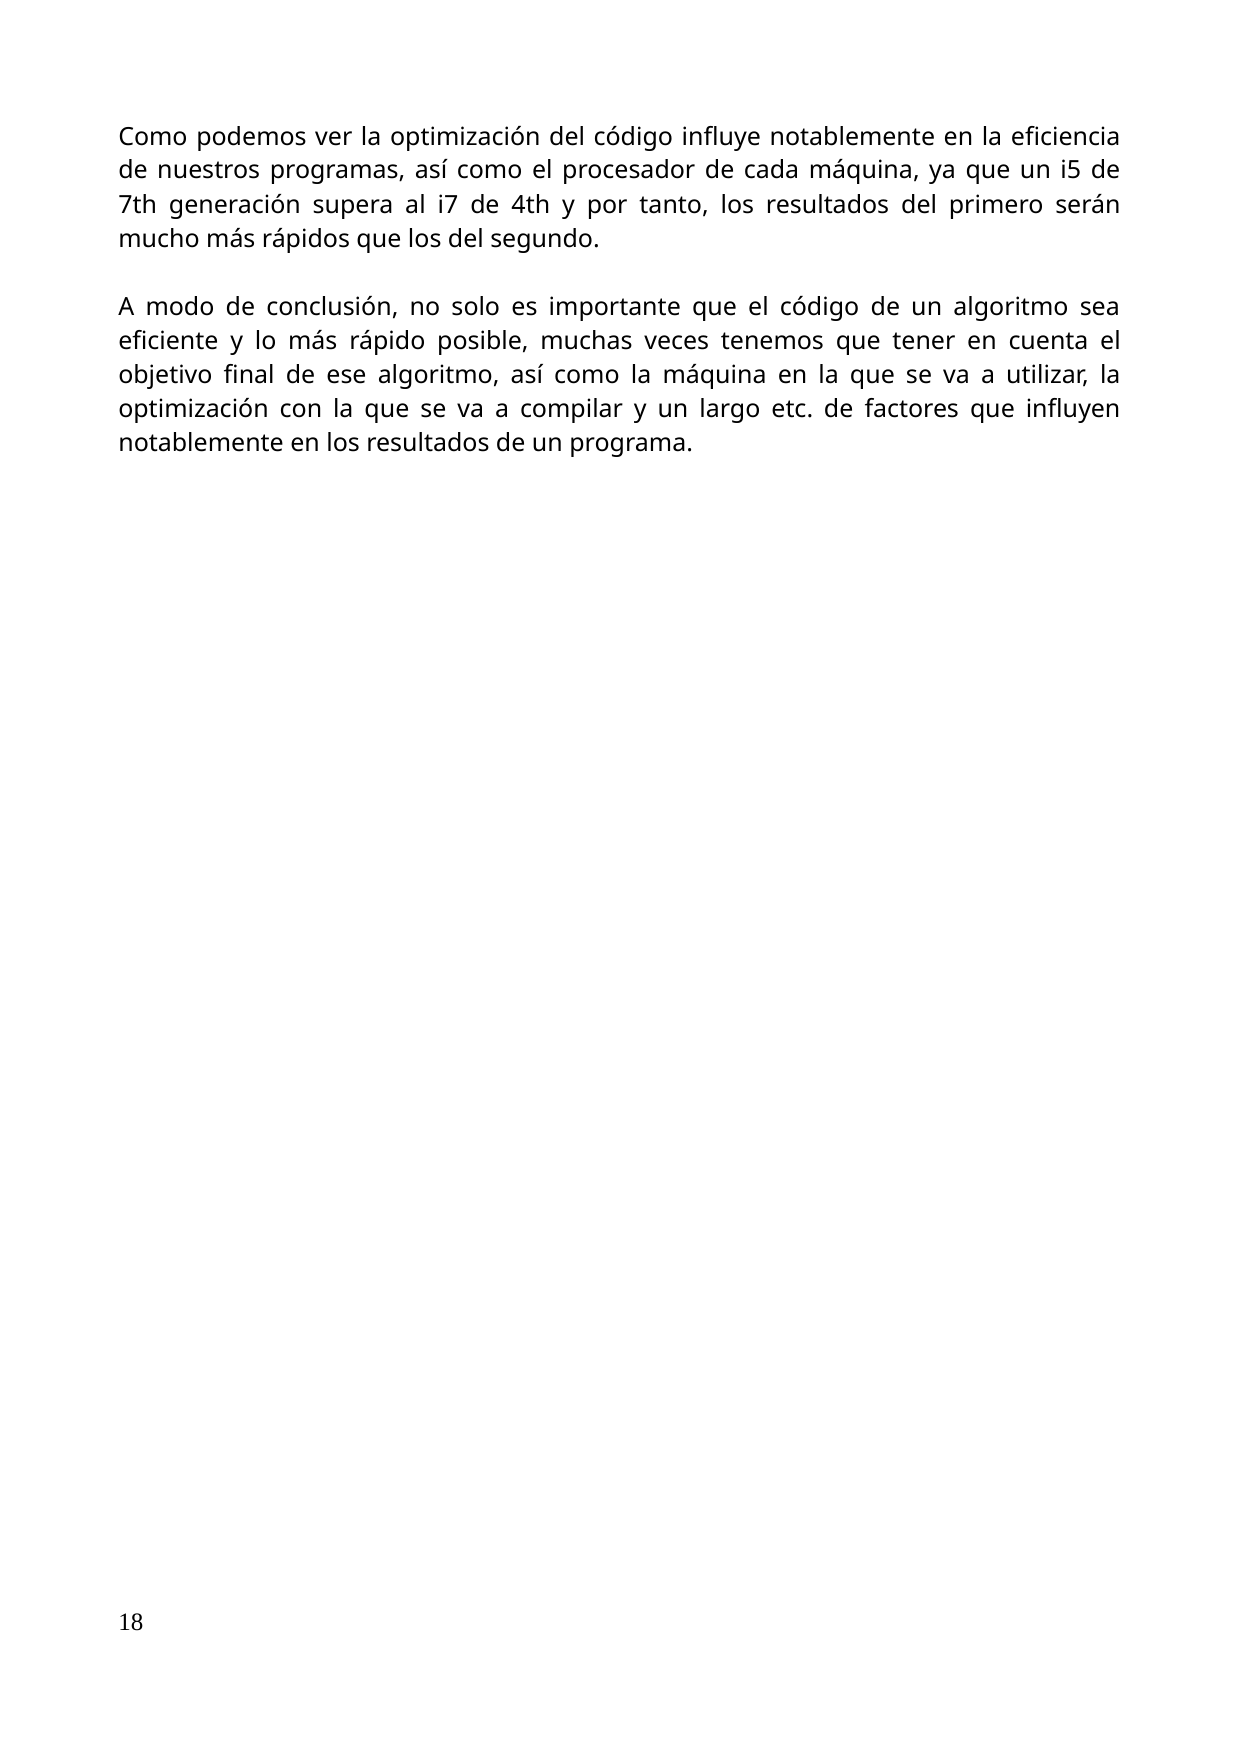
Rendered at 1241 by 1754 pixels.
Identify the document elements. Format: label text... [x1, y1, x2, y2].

text A modo de conclusión, no solo es importante que el código de un algoritmo sea eficiente y lo más rápido posible, muchas veces tenemos que tener en cuenta el objetivo final de ese algoritmo, así como la máquina en la que se va a utilizar, la optimización con la que se va a compilar y un largo etc. de factores que influyen notablemente en los resultados de un programa. [118, 288, 1122, 459]
text Como podemos ver la optimización del código influye notablemente en la eficiencia de nuestros programas, así como el procesador de cada máquina, ya que un i5 de 7th generación supera al i7 de 4th y por tanto, los resultados del primero serán mucho más rápidos que los del segundo. [118, 118, 1122, 254]
